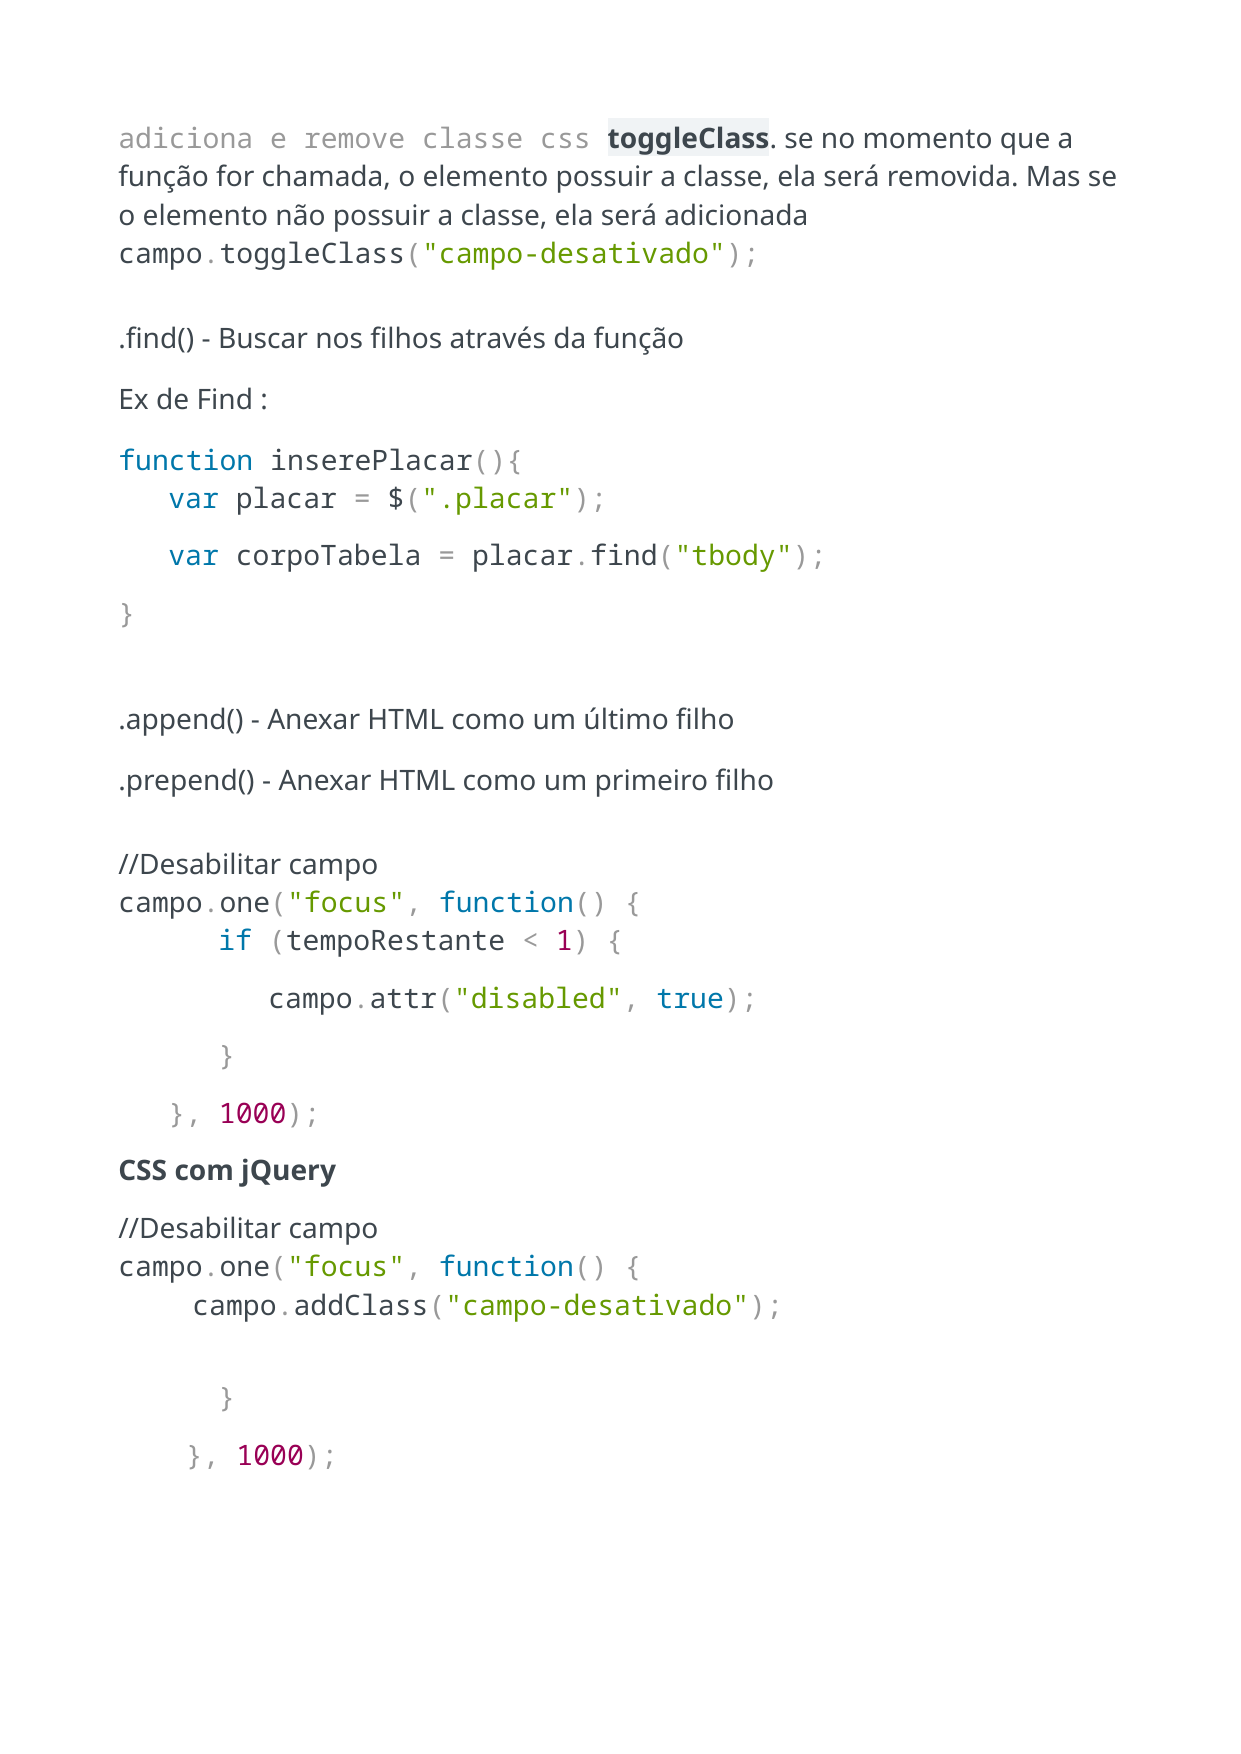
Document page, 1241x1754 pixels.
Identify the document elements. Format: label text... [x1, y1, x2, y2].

text //Desabilitar campo [118, 1208, 1122, 1246]
text } [118, 1378, 1122, 1416]
text //Desabilitar campo [118, 844, 1122, 882]
text var corpoTabela = placar.find("tbody"); [118, 536, 1122, 574]
text campo.toggleClass("campo-desativado"); [118, 233, 1122, 271]
text Ex de Find : [118, 379, 1122, 418]
text adiciona e remove classe css toggleClass. se no momento que a função for chamada, o elemento possuir a classe, ela será removida. Mas se o elemento não possuir a classe, ela será adicionada [118, 118, 1122, 233]
text var placar = $(".placar"); [118, 478, 1122, 516]
text if (tempoRestante < 1) { [118, 921, 1122, 959]
list .prepend() - Anexar HTML como um primeiro filho [118, 760, 1122, 798]
text .append() - Anexar HTML como um último filho [118, 699, 1122, 738]
text campo.one("focus", function() { [118, 1246, 1122, 1285]
text campo.one("focus", function() { [118, 882, 1122, 921]
text }, 1000); [118, 1093, 1122, 1131]
text } [118, 593, 1122, 631]
text } [118, 1036, 1122, 1074]
text campo.addClass("campo-desativado"); [118, 1285, 1122, 1323]
text .find() - Buscar nos filhos através da função [118, 319, 1122, 357]
text campo.attr("disabled", true); [118, 978, 1122, 1016]
text }, 1000); [118, 1435, 1122, 1474]
text function inserePlacar(){ [118, 440, 1122, 478]
subtitle CSS com jQuery [118, 1151, 1122, 1189]
